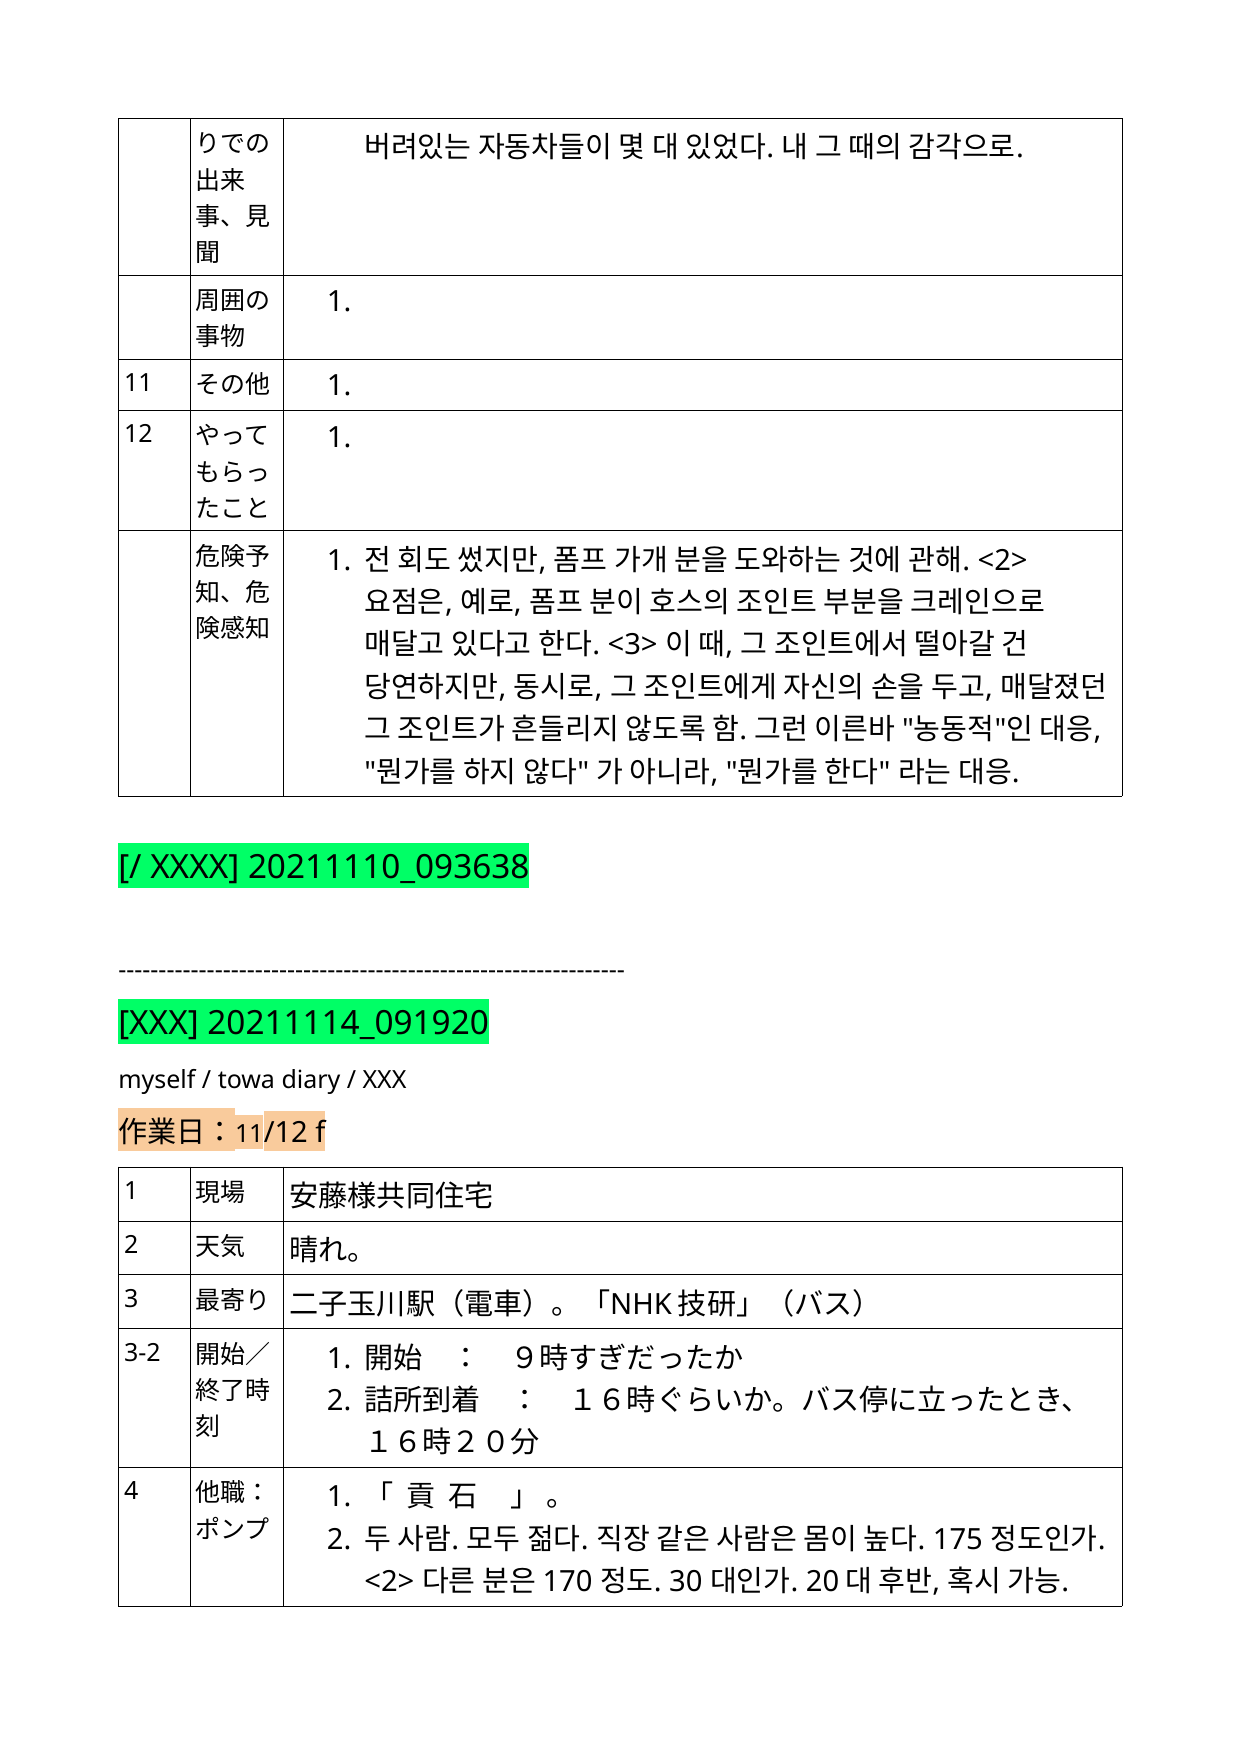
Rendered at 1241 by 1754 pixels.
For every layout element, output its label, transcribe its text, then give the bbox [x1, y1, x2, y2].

text 作業日：11/12 f [118, 1108, 1122, 1151]
table_header 安藤様共同住宅 [284, 1168, 1122, 1221]
table_cell 他職：ポンプ [191, 1468, 283, 1606]
table_cell 3-2 [119, 1329, 190, 1467]
table_cell 4 [119, 1468, 190, 1606]
table_cell [119, 276, 190, 359]
table_cell [119, 531, 190, 796]
table_cell 危険予知、危険感知 [191, 531, 283, 796]
table_cell 晴れ。 [284, 1222, 1122, 1274]
table_cell [119, 119, 190, 275]
table_cell 3 [119, 1275, 190, 1328]
table_cell 開始 ： ９時すぎだったか 詰所到着 ： １６時ぐらいか。バス停に立ったとき、１６時２０分 [284, 1329, 1122, 1467]
table_cell 「 貢 石 」 。 두 사람. 모두 젊다. 직장 같은 사람은 몸이 높다. 175 정도인가. <2> 다른 분은 170 정도. 30 대인가. 20대 후반, 혹시 가능. [284, 1468, 1122, 1606]
table_cell 전 회도 썼지만, 폼프 가개 분을 도와하는 것에 관해. <2> 요점은, 예로, 폼프 분이 호스의 조인트 부분을 크레인으로 매달고 있다고 한다. <3> 이 때, 그 조인트에서 떨아갈 건 당연하지만, 동시로, 그 조인트에게 자신의 손을 두고, 매달졌던 그 조인트가 흔들리지 않도록 함. 그런 이른바 "농동적"인 대응, "뭔가를 하지 않다" 가 아니라, "뭔가를 한다" 라는 대응. [284, 531, 1122, 796]
table_cell [284, 276, 1122, 359]
text myself / towa diary / XXX [118, 1062, 1122, 1096]
table_cell その他 [191, 360, 283, 410]
text [/ XXXX] 20211110_093638 [118, 843, 1122, 888]
table_cell 二子玉川駅（電車）。「NHK技研」（バス） [284, 1275, 1122, 1328]
table_cell 2 [119, 1222, 190, 1274]
table_cell 11 [119, 360, 190, 410]
table_cell 12 [119, 411, 190, 530]
table_cell 周囲の事物 [191, 276, 283, 359]
table_header 現場 [191, 1168, 283, 1221]
text [XXX] 20211114_091920 [118, 999, 1122, 1044]
table_cell やってもらったこと [191, 411, 283, 530]
text --------------------------------------------------------------- [118, 952, 1122, 986]
table_cell 天気 [191, 1222, 283, 1274]
table_cell 開始／終了時刻 [191, 1329, 283, 1467]
table_header 1 [119, 1168, 190, 1221]
table_cell [284, 411, 1122, 530]
table_cell [284, 360, 1122, 410]
table_cell 버려있는 자동차들이 몇 대 있었다. 내 그 때의 감각으로. [284, 119, 1122, 275]
table_cell りでの出来事、見聞 [191, 119, 283, 275]
table_cell 最寄り [191, 1275, 283, 1328]
